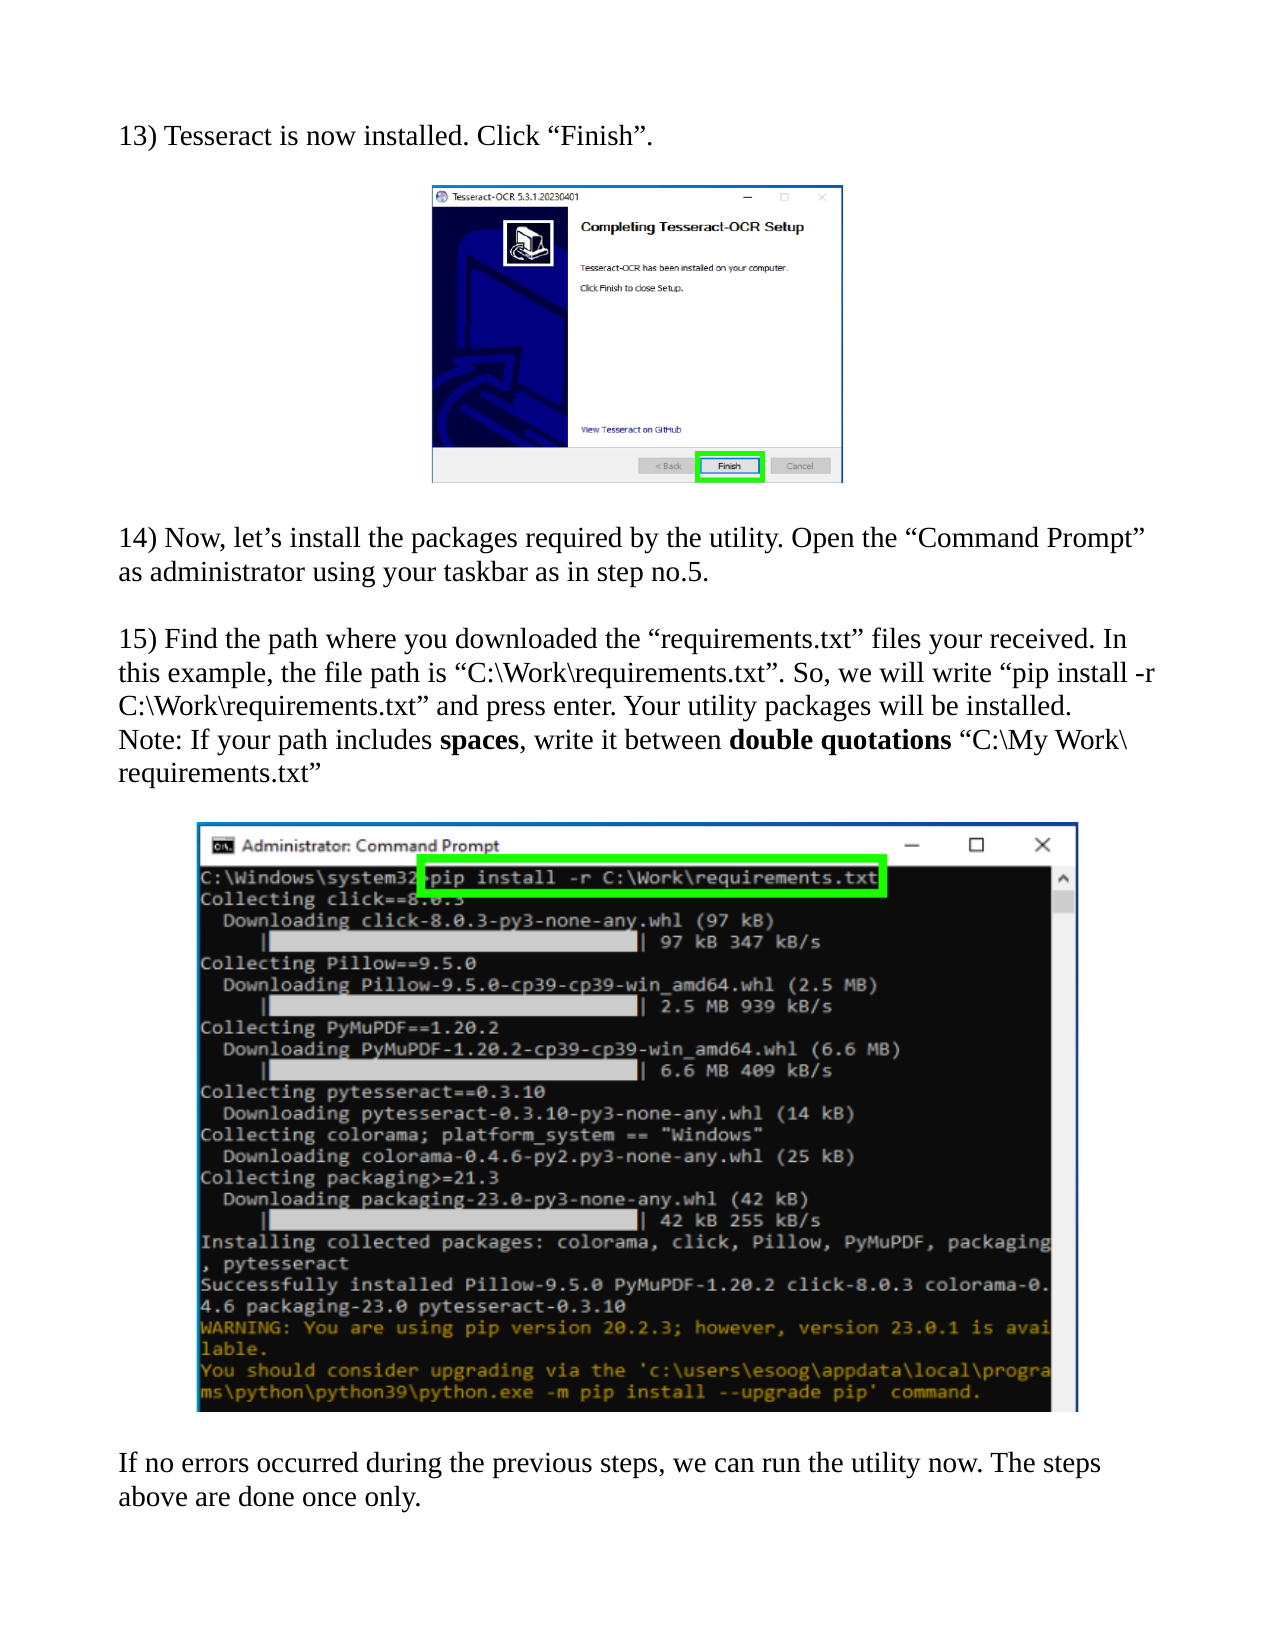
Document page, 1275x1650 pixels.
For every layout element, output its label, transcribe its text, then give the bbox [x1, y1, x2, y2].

text If no errors occurred during the previous steps, we can run the utility now. The steps above are done once only. [118, 1446, 1157, 1513]
text 13) Tesseract is now installed. Click “Finish”. [118, 118, 1157, 152]
picture [196, 822, 1079, 1412]
picture [431, 185, 844, 483]
text Note: If your path includes spaces, write it between double quotations “C:\My Work\requirements.txt” [118, 722, 1157, 789]
text 15) Find the path where you downloaded the “requirements.txt” files your received. In this example, the file path is “C:\Work\requirements.txt”. So, we will write “pip install -r C:\Work\requirements.txt” and press enter. Your utility packages will be installed. [118, 621, 1157, 722]
text 14) Now, let’s install the packages required by the utility. Open the “Command Prompt” as administrator using your taskbar as in step no.5. [118, 521, 1157, 588]
